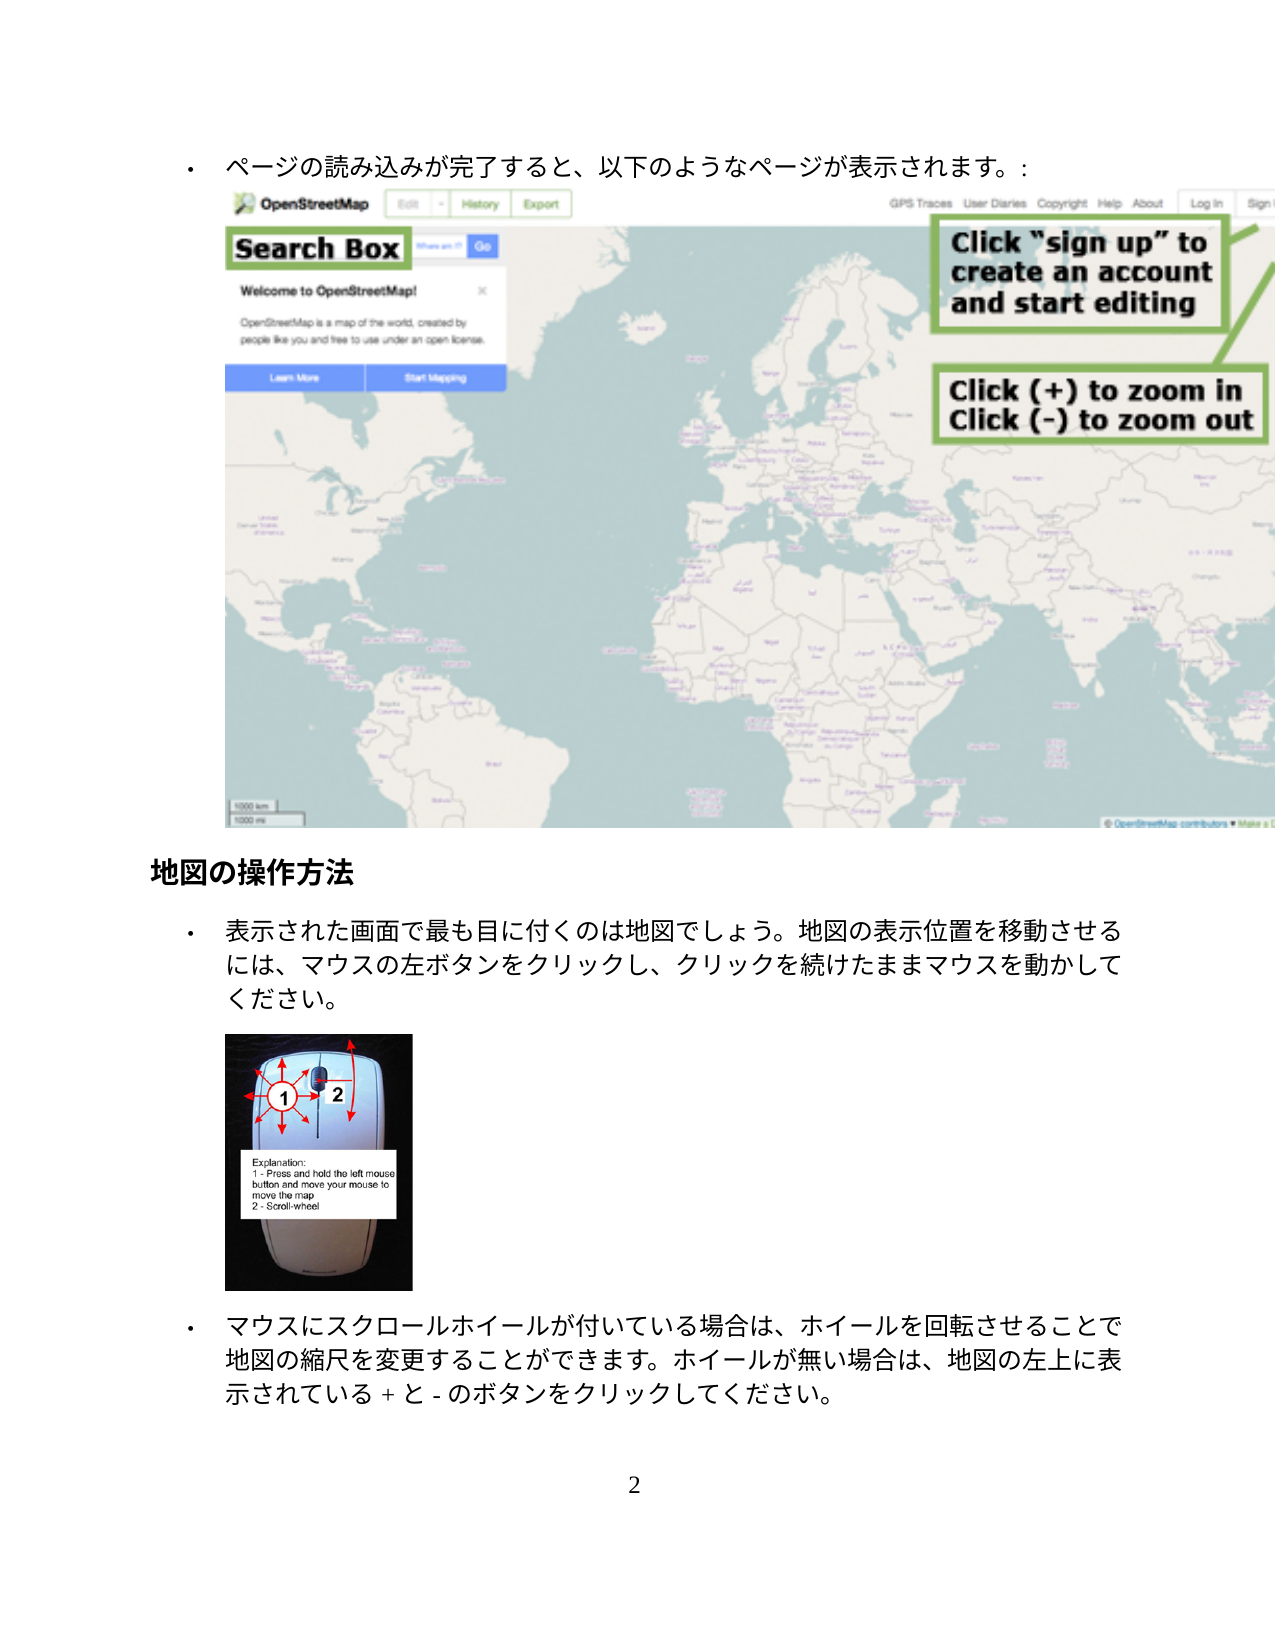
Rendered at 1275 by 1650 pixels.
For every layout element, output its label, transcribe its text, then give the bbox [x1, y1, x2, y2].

subtitle 地図の操作方法 [150, 853, 1125, 892]
picture [225, 184, 1275, 828]
picture [225, 1034, 413, 1291]
list マウスにスクロールホイールが付いている場合は、ホイールを回転させることで地図の縮尺を変更することができます。ホイールが無い場合は、地図の左上に表示されている + と - のボタンをクリックしてください。 [187, 1308, 1125, 1410]
list 表示された画面で最も目に付くのは地図でしょう。地図の表示位置を移動させるには、マウスの左ボタンをクリックし、クリックを続けたままマウスを動かしてください。 [187, 914, 1125, 1016]
list ページの読み込みが完了すると、以下のようなページが表示されます。: [187, 150, 1125, 184]
